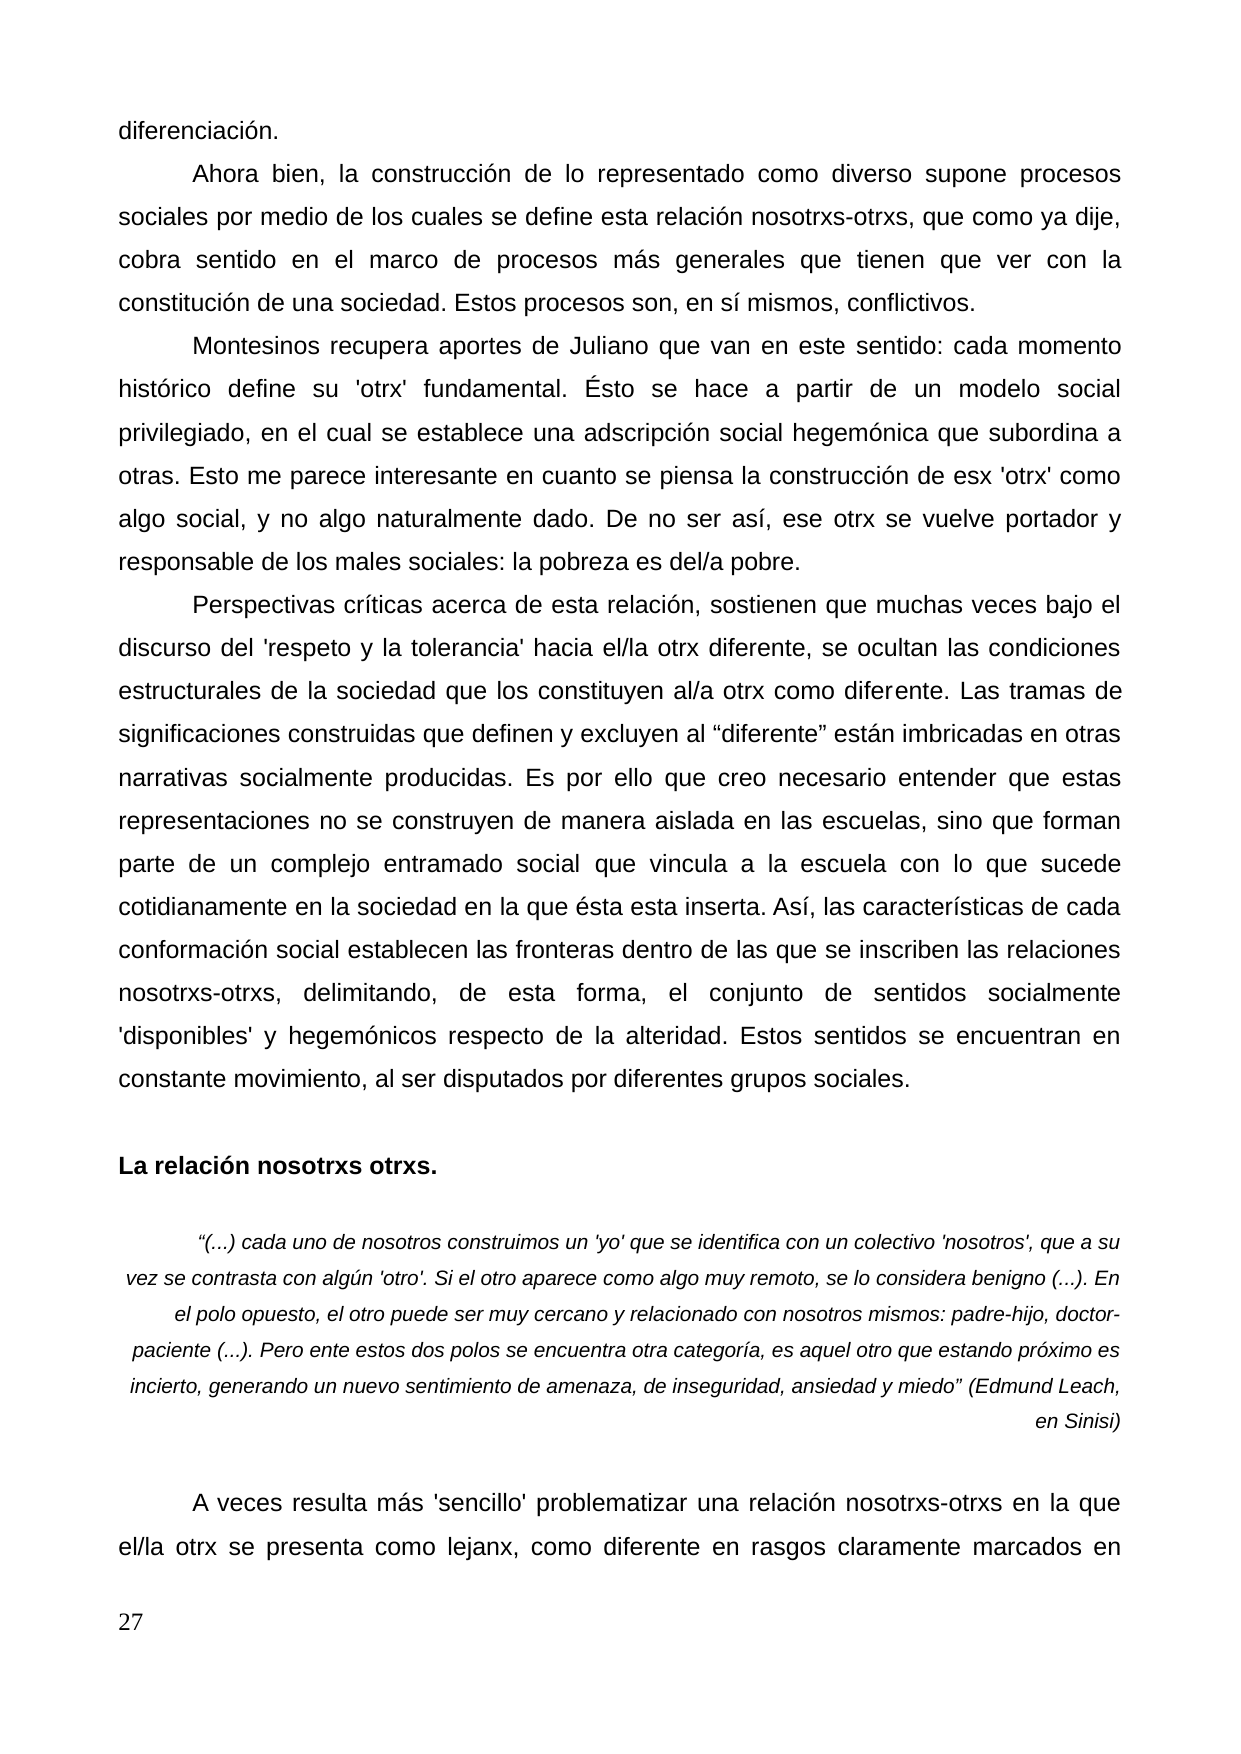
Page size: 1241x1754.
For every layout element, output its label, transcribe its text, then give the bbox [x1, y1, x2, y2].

text “(...) cada uno de nosotros construimos un 'yo' que se identifica con un colectivo 'nosotros', que a su vez se contrasta con algún 'otro'. Si el otro aparece como algo muy remoto, se lo considera benigno (...). En el polo opuesto, el otro puede ser muy cercano y relacionado con nosotros mismos: padre-hijo, doctor-paciente (...). Pero ente estos dos polos se encuentra otra categoría, es aquel otro que estando próximo es incierto, generando un nuevo sentimiento de amenaza, de inseguridad, ansiedad y miedo” (Edmund Leach, en Sinisi) [118, 1230, 1123, 1433]
text Montesinos recupera aportes de Juliano que van en este sentido: cada momento histórico define su 'otrx' fundamental. Ésto se hace a partir de un modelo social privilegiado, en el cual se establece una adscripción social hegemónica que subordina a otras. Esto me parece interesante en cuanto se piensa la construcción de esx 'otrx' como algo social, y no algo naturalmente dado. De no ser así, ese otrx se vuelve portador y responsable de los males sociales: la pobreza es del/a pobre. [118, 331, 1123, 576]
text La relación nosotrxs otrxs. [118, 1151, 1123, 1179]
text A veces resulta más 'sencillo' problematizar una relación nosotrxs-otrxs en la que el/la otrx se presenta como lejanx, como diferente en rasgos claramente marcados en [118, 1488, 1123, 1560]
text Ahora bien, la construcción de lo representado como diverso supone procesos sociales por medio de los cuales se define esta relación nosotrxs-otrxs, que como ya dije, cobra sentido en el marco de procesos más generales que tienen que ver con la constitución de una sociedad. Estos procesos son, en sí mismos, conflictivos. [118, 159, 1123, 317]
text diferenciación. [118, 116, 1123, 144]
text Perspectivas críticas acerca de esta relación, sostienen que muchas veces bajo el discurso del 'respeto y la tolerancia' hacia el/la otrx diferente, se ocultan las condiciones estructurales de la sociedad que los constituyen al/a otrx como diferente. Las tramas de significaciones construidas que definen y excluyen al “diferente” están imbricadas en otras narrativas socialmente producidas. Es por ello que creo necesario entender que estas representaciones no se construyen de manera aislada en las escuelas, sino que forman parte de un complejo entramado social que vincula a la escuela con lo que sucede cotidianamente en la sociedad en la que ésta esta inserta. Así, las características de cada conformación social establecen las fronteras dentro de las que se inscriben las relaciones nosotrxs-otrxs, delimitando, de esta forma, el conjunto de sentidos socialmente 'disponibles' y hegemónicos respecto de la alteridad. Estos sentidos se encuentran en constante movimiento, al ser disputados por diferentes grupos sociales. [118, 590, 1123, 1093]
